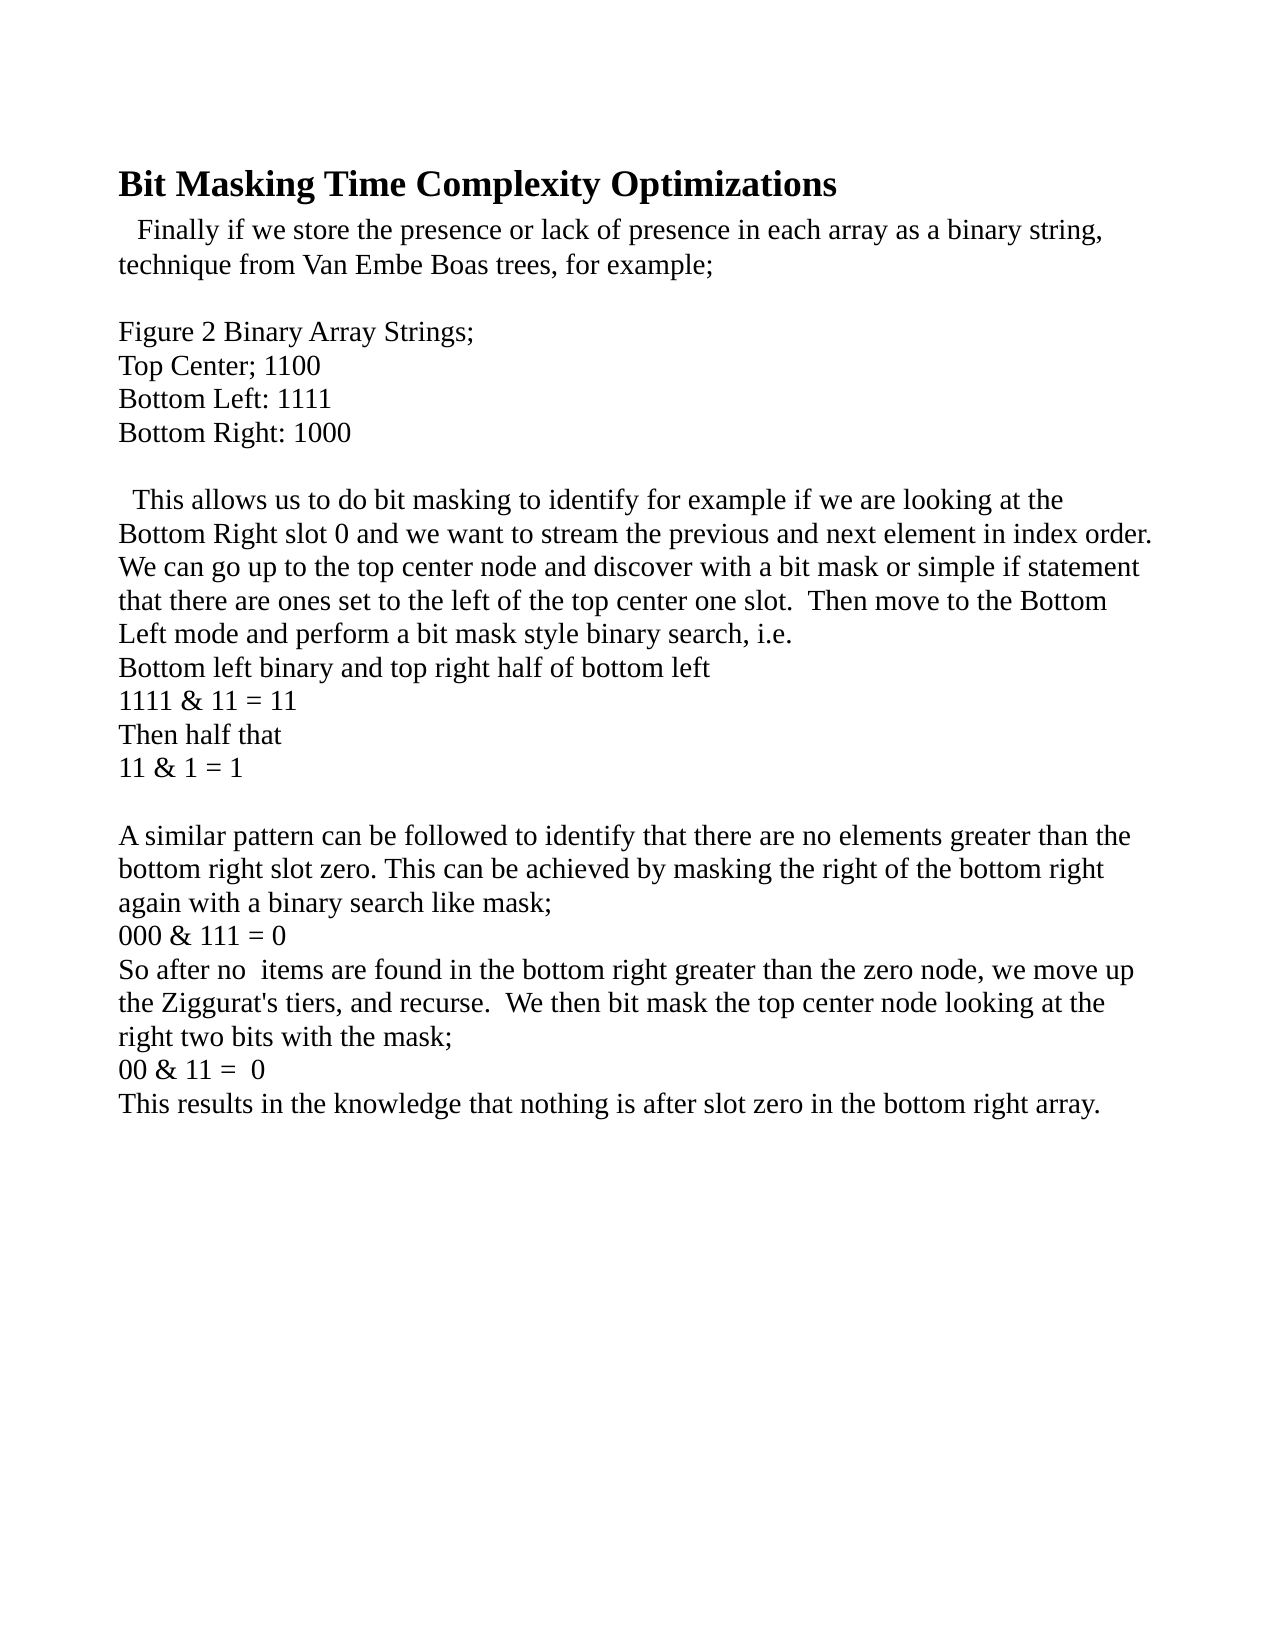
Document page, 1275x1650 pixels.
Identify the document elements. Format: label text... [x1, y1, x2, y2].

text This allows us to do bit masking to identify for example if we are looking at the Bottom Right slot 0 and we want to stream the previous and next element in index order. [118, 482, 1157, 549]
text 11 & 1 = 1 [118, 751, 1157, 784]
text Then half that [118, 717, 1157, 751]
subtitle Bit Masking Time Complexity Optimizations [118, 161, 1157, 204]
text Bottom Right: 1000 [118, 415, 1157, 449]
text Top Center; 1100 [118, 348, 1157, 382]
text 00 & 11 = 0 [118, 1052, 1157, 1086]
text Bottom left binary and top right half of bottom left [118, 650, 1157, 683]
text Bottom Left: 1111 [118, 382, 1157, 415]
text A similar pattern can be followed to identify that there are no elements greater than the bottom right slot zero. This can be achieved by masking the right of the bottom right again with a binary search like mask; [118, 818, 1157, 918]
text We can go up to the top center node and discover with a bit mask or simple if statement that there are ones set to the left of the top center one slot. Then move to the Bottom Left mode and perform a bit mask style binary search, i.e. [118, 549, 1157, 650]
text 1111 & 11 = 11 [118, 683, 1157, 717]
text Figure 2 Binary Array Strings; [118, 314, 1157, 348]
text Finally if we store the presence or lack of presence in each array as a binary string, technique from Van Embe Boas trees, for example; [118, 204, 1157, 281]
text So after no items are found in the bottom right greater than the zero node, we move up the Ziggurat's tiers, and recurse. We then bit mask the top center node looking at the right two bits with the mask; [118, 952, 1157, 1052]
text 000 & 111 = 0 [118, 918, 1157, 952]
text This results in the knowledge that nothing is after slot zero in the bottom right array. [118, 1086, 1157, 1119]
